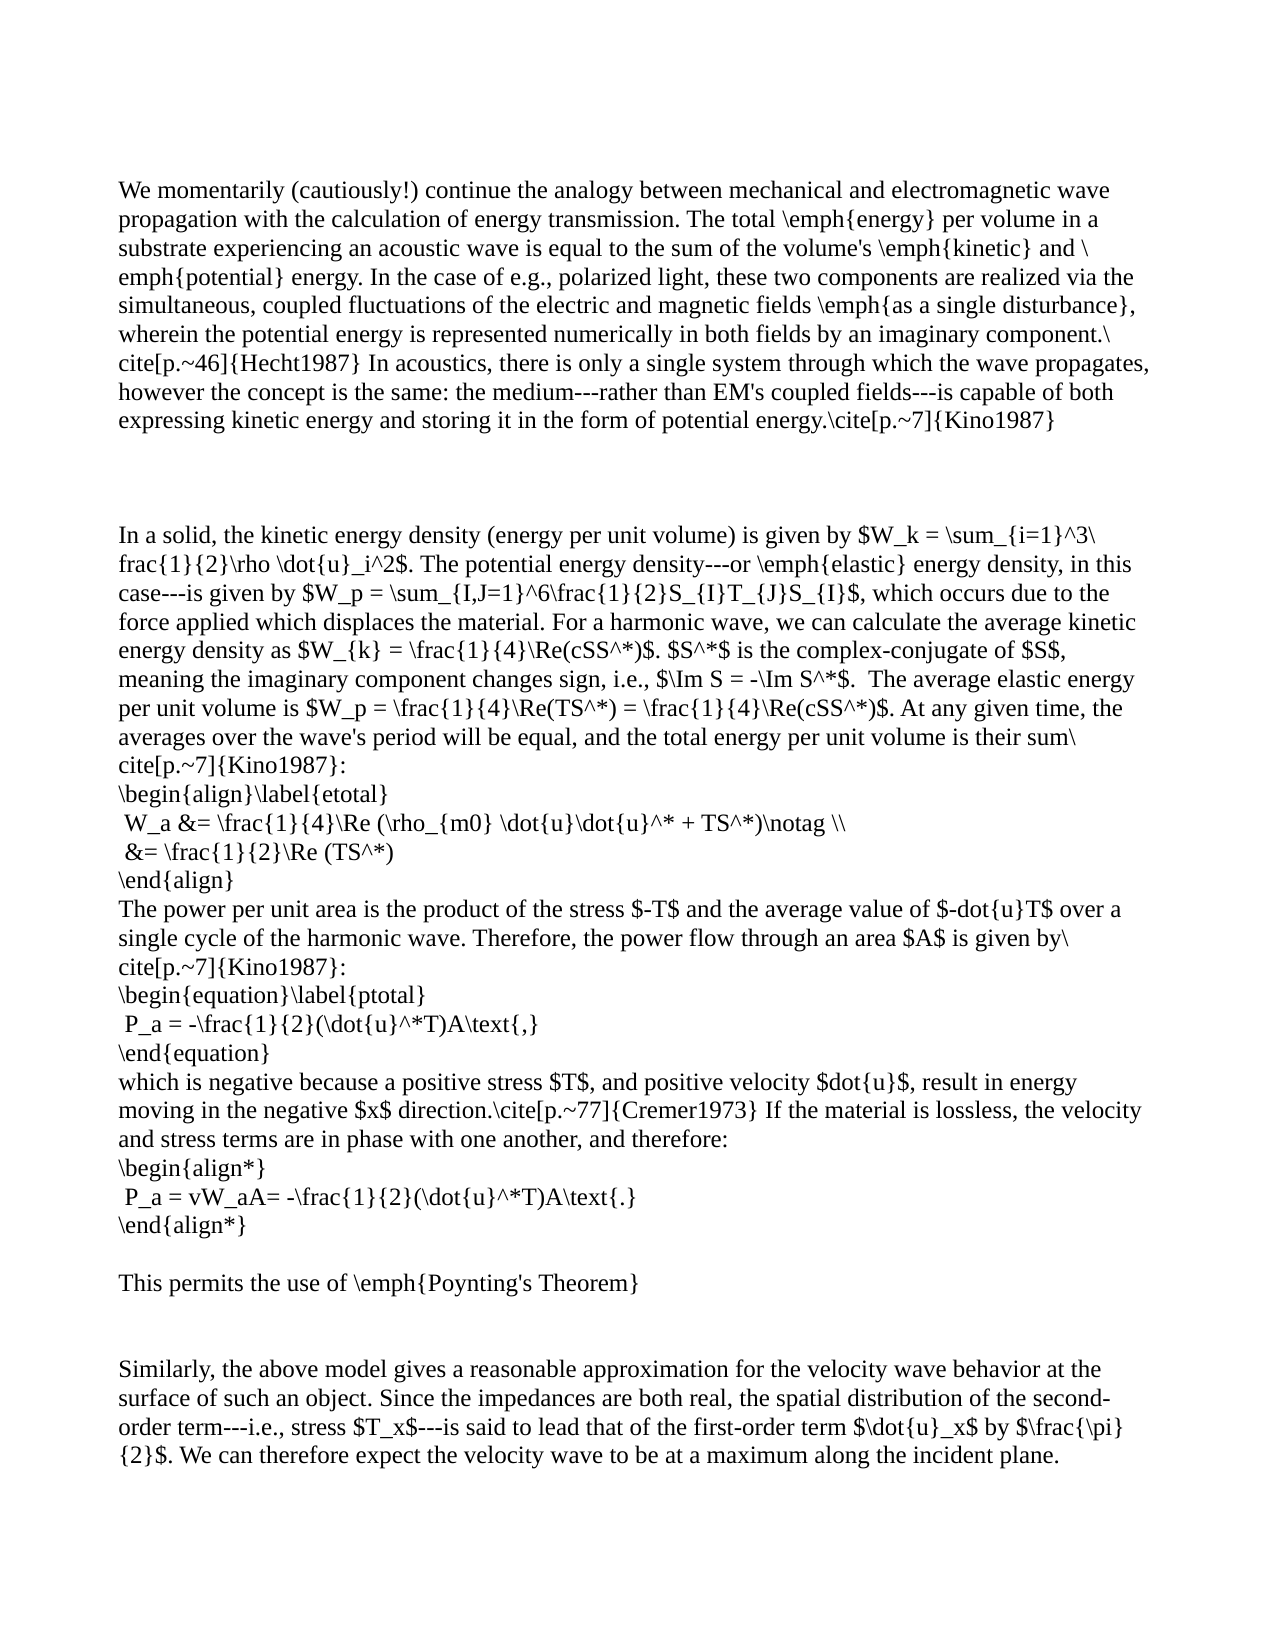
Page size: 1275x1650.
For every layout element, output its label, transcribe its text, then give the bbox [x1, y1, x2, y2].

text The power per unit area is the product of the stress $-T$ and the average value of $-dot{u}T$ over a single cycle of the harmonic wave. Therefore, the power flow through an area $A$ is given by\cite[p.~7]{Kino1987}: [118, 894, 1157, 981]
text P_a = vW_aA= -\frac{1}{2}(\dot{u}^*T)A\text{.} [118, 1182, 1157, 1211]
text &= \frac{1}{2}\Re (TS^*) [118, 837, 1157, 866]
text \begin{align}\label{etotal} [118, 779, 1157, 808]
text We momentarily (cautiously!) continue the analogy between mechanical and electromagnetic wave propagation with the calculation of energy transmission. The total \emph{energy} per volume in a substrate experiencing an acoustic wave is equal to the sum of the volume's \emph{kinetic} and \emph{potential} energy. In the case of e.g., polarized light, these two components are realized via the simultaneous, coupled fluctuations of the electric and magnetic fields \emph{as a single disturbance}, wherein the potential energy is represented numerically in both fields by an imaginary component.\cite[p.~46]{Hecht1987} In acoustics, there is only a single system through which the wave propagates, however the concept is the same: the medium---rather than EM's coupled fields---is capable of both expressing kinetic energy and storing it in the form of potential energy.\cite[p.~7]{Kino1987} [118, 176, 1157, 434]
text Similarly, the above model gives a reasonable approximation for the velocity wave behavior at the surface of such an object. Since the impedances are both real, the spatial distribution of the second-order term---i.e., stress $T_x$---is said to lead that of the first-order term $\dot{u}_x$ by $\frac{\pi}{2}$. We can therefore expect the velocity wave to be at a maximum along the incident plane. [118, 1354, 1157, 1469]
text which is negative because a positive stress $T$, and positive velocity $dot{u}$, result in energy moving in the negative $x$ direction.\cite[p.~77]{Cremer1973} If the material is lossless, the velocity and stress terms are in phase with one another, and therefore: [118, 1067, 1157, 1153]
text This permits the use of \emph{Poynting's Theorem} [118, 1268, 1157, 1297]
text W_a &= \frac{1}{4}\Re (\rho_{m0} \dot{u}\dot{u}^* + TS^*)\notag \\ [118, 808, 1157, 837]
text \begin{equation}\label{ptotal} [118, 981, 1157, 1009]
text \end{align} [118, 866, 1157, 894]
text \end{align*} [118, 1211, 1157, 1239]
text \begin{align*} [118, 1153, 1157, 1182]
text In a solid, the kinetic energy density (energy per unit volume) is given by $W_k = \sum_{i=1}^3\frac{1}{2}\rho \dot{u}_i^2$. The potential energy density---or \emph{elastic} energy density, in this case---is given by $W_p = \sum_{I,J=1}^6\frac{1}{2}S_{I}T_{J}S_{I}$, which occurs due to the force applied which displaces the material. For a harmonic wave, we can calculate the average kinetic energy density as $W_{k} = \frac{1}{4}\Re(cSS^*)$. $S^*$ is the complex-conjugate of $S$, meaning the imaginary component changes sign, i.e., $\Im S = -\Im S^*$. The average elastic energy per unit volume is $W_p = \frac{1}{4}\Re(TS^*) = \frac{1}{4}\Re(cSS^*)$. At any given time, the averages over the wave's period will be equal, and the total energy per unit volume is their sum\cite[p.~7]{Kino1987}: [118, 521, 1157, 779]
text P_a = -\frac{1}{2}(\dot{u}^*T)A\text{,} [118, 1009, 1157, 1038]
text \end{equation} [118, 1038, 1157, 1067]
